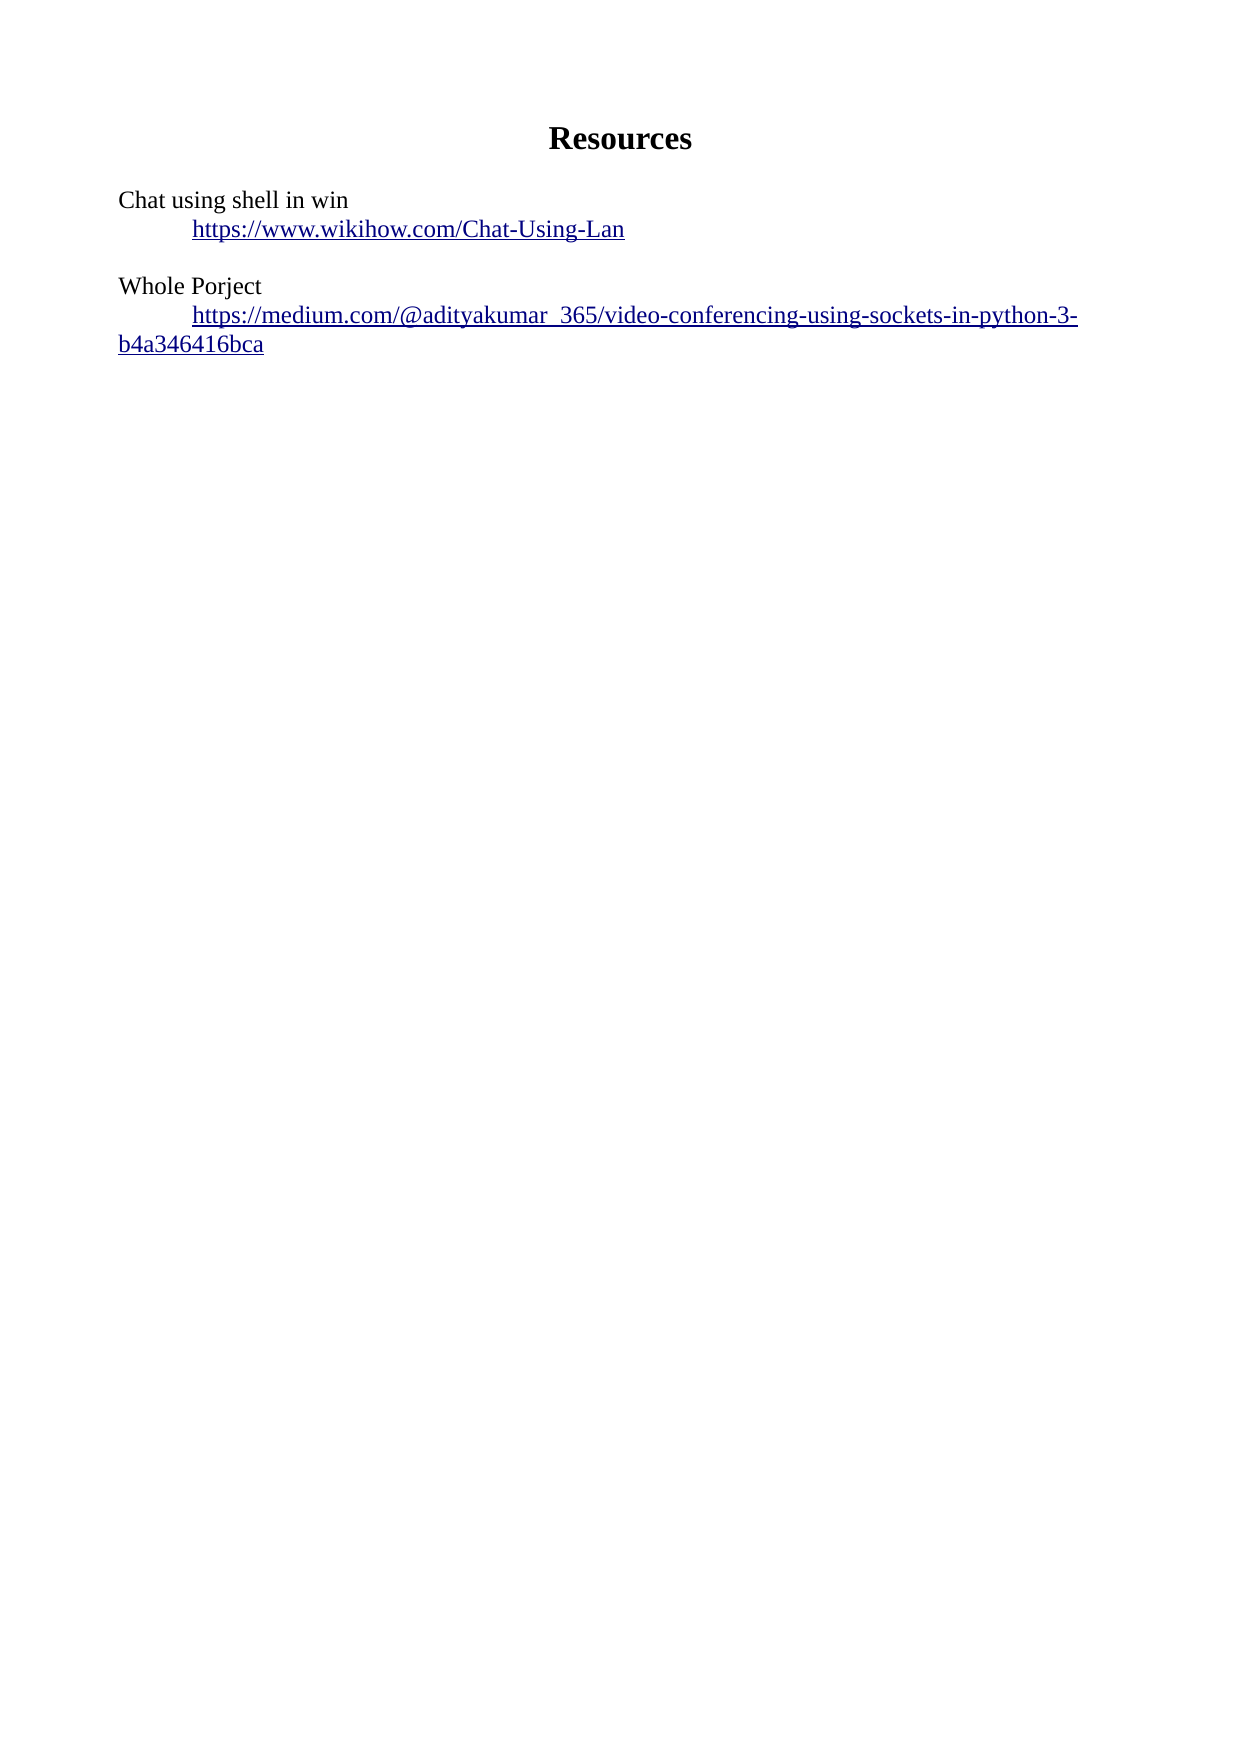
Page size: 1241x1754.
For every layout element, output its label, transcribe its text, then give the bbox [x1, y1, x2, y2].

text Chat using shell in win [118, 185, 1122, 214]
text Whole Porject [118, 271, 1122, 300]
text https://www.wikihow.com/Chat-Using-Lan [118, 214, 1122, 243]
text https://medium.com/@adityakumar_365/video-conferencing-using-sockets-in-python-3-b4a346416bca [118, 300, 1122, 358]
text Resources [118, 118, 1122, 156]
